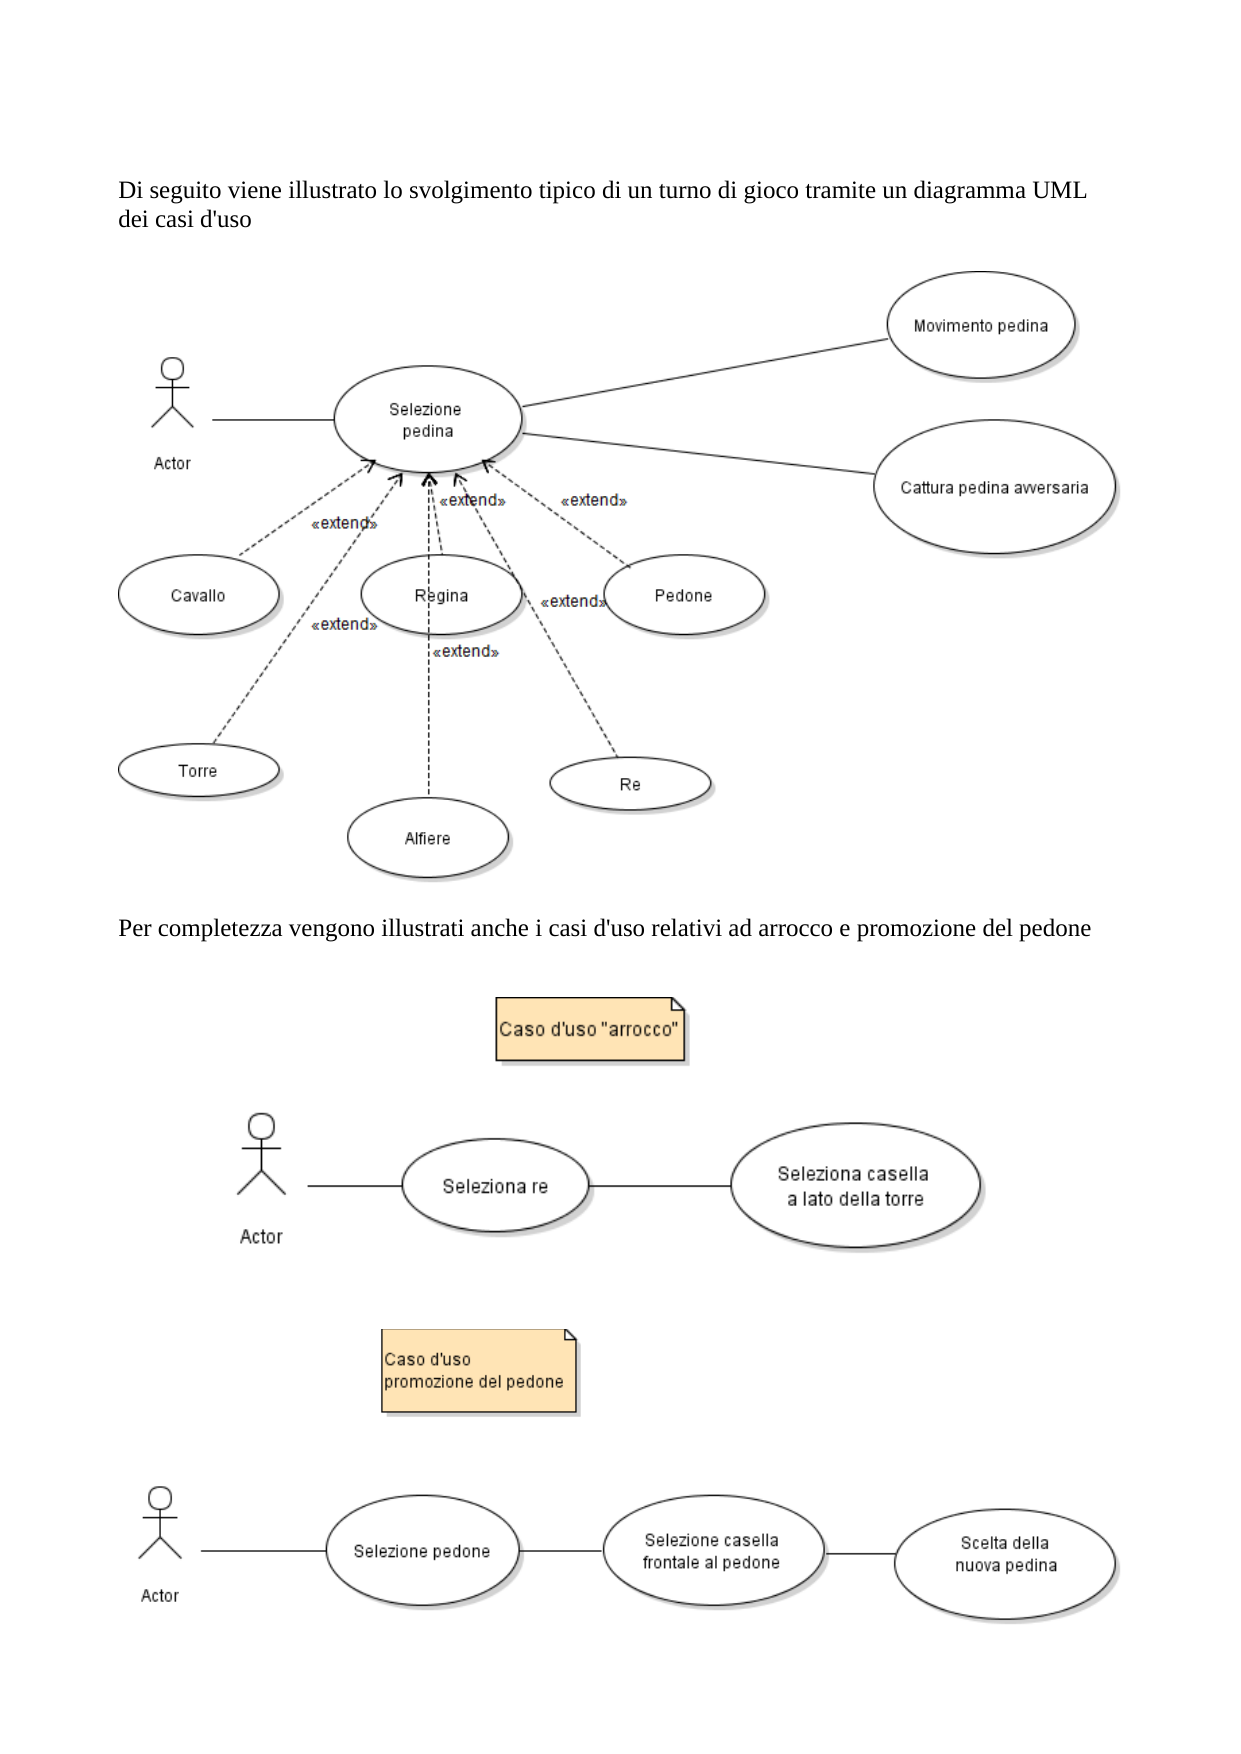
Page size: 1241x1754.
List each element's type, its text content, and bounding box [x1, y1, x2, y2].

text Di seguito viene illustrato lo svolgimento tipico di un turno di gioco tramite un diagramma UML dei casi d'uso [118, 176, 1122, 233]
text Per completezza vengono illustrati anche i casi d'uso relativi ad arrocco e promozione del pedone [118, 913, 1122, 942]
picture [214, 997, 989, 1272]
picture [118, 1329, 1123, 1627]
picture [118, 271, 1123, 885]
